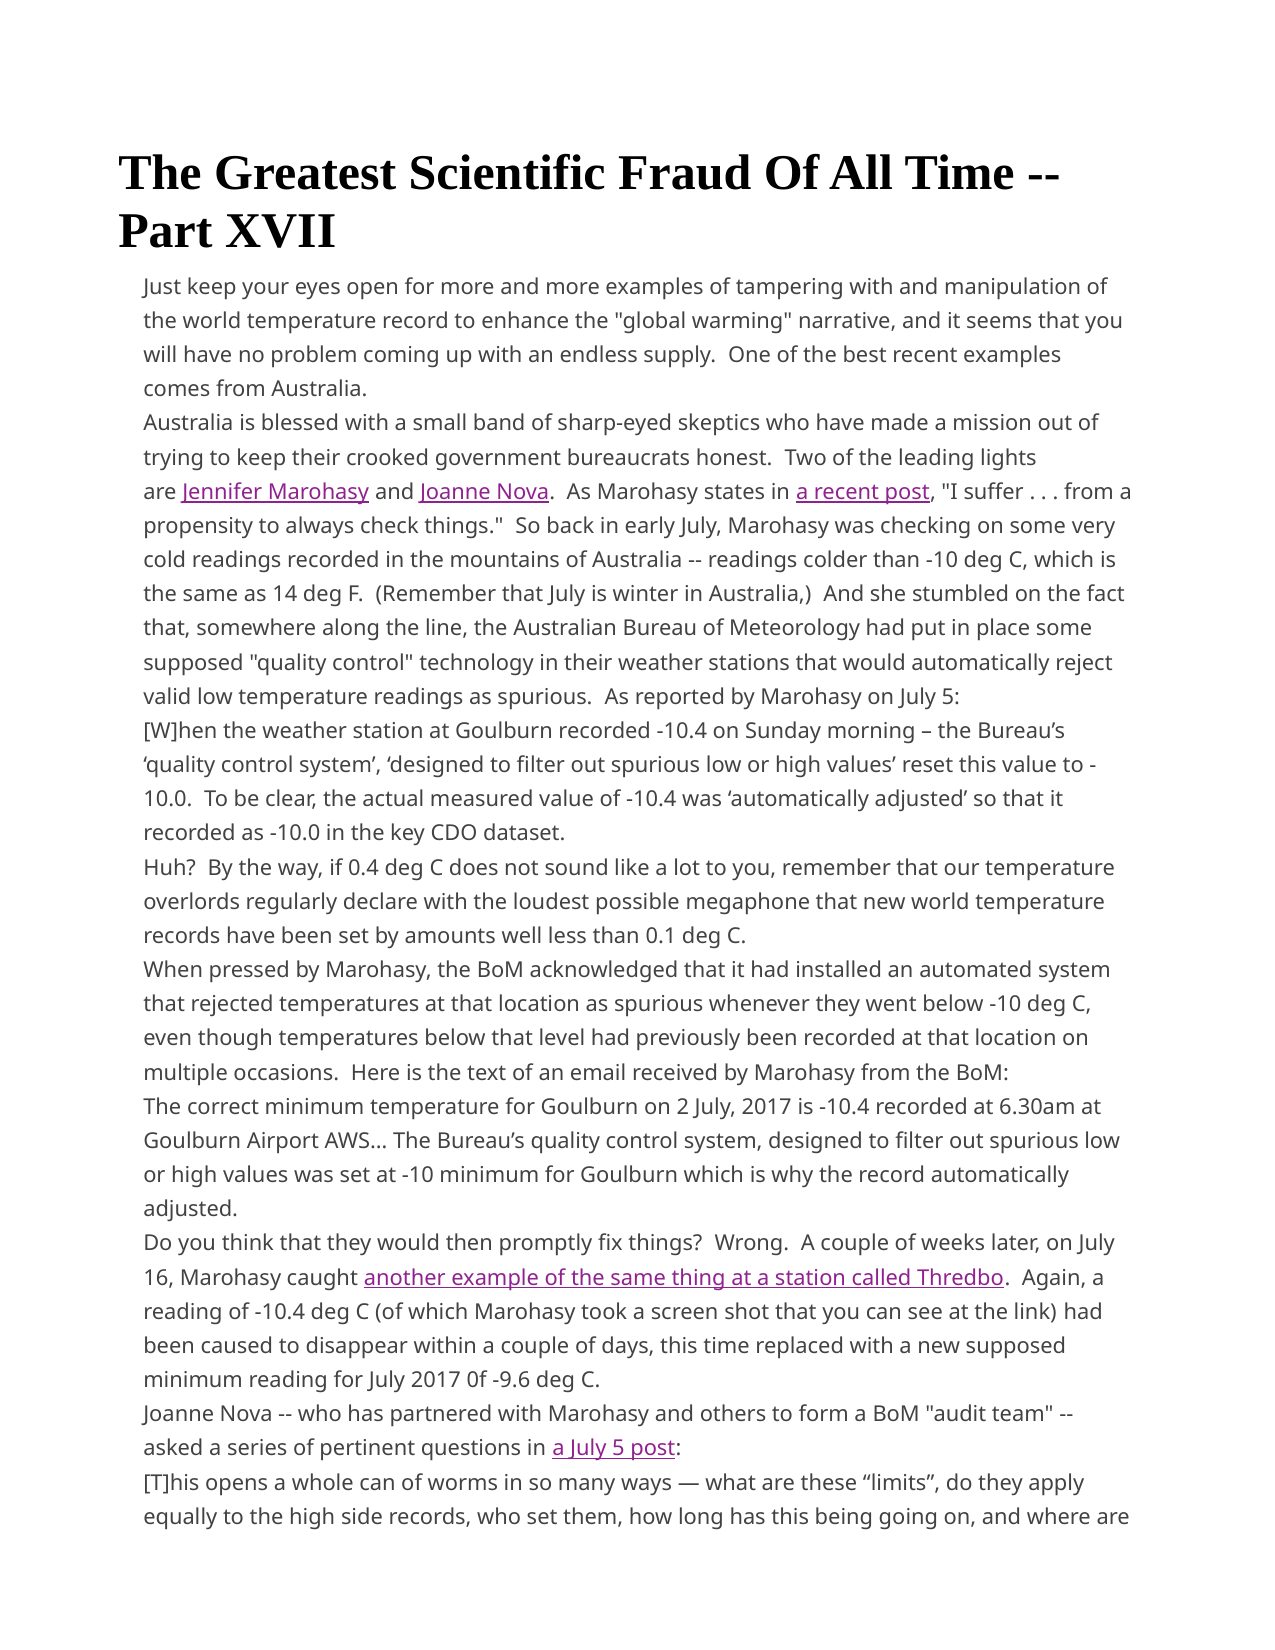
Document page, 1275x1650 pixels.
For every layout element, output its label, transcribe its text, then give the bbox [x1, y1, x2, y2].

subtitle The Greatest Scientific Fraud Of All Time -- Part XVII [118, 143, 1157, 258]
text Just keep your eyes open for more and more examples of tampering with and manipulation of the world temperature record to enhance the "global warming" narrative, and it seems that you will have no problem coming up with an endless supply. One of the best recent examples comes from Australia. [143, 271, 1132, 403]
text Australia is blessed with a small band of sharp-eyed skeptics who have made a mission out of trying to keep their crooked government bureaucrats honest. Two of the leading lights are Jennifer Marohasy and Joanne Nova. As Marohasy states in a recent post, "I suffer . . . from a propensity to always check things." So back in early July, Marohasy was checking on some very cold readings recorded in the mountains of Australia -- readings colder than -10 deg C, which is the same as 14 deg F. (Remember that July is winter in Australia,) And she stumbled on the fact that, somewhere along the line, the Australian Bureau of Meteorology had put in place some supposed "quality control" technology in their weather stations that would automatically reject valid low temperature readings as spurious. As reported by Marohasy on July 5: [143, 407, 1132, 710]
text [T]his opens a whole can of worms in so many ways — what are these “limits”, do they apply equally to the high side records, who set them, how long has this being going on, and where are [143, 1466, 1132, 1530]
text [W]hen the weather station at Goulburn recorded -10.4 on Sunday morning – the Bureau’s ‘quality control system’, ‘designed to filter out spurious low or high values’ reset this value to -10.0. To be clear, the actual measured value of -10.4 was ‘automatically adjusted’ so that it recorded as -10.0 in the key CDO dataset. [143, 715, 1132, 847]
text When pressed by Marohasy, the BoM acknowledged that it had installed an automated system that rejected temperatures at that location as spurious whenever they went below -10 deg C, even though temperatures below that level had previously been recorded at that location on multiple occasions. Here is the text of an email received by Marohasy from the BoM: [143, 954, 1132, 1086]
text The correct minimum temperature for Goulburn on 2 July, 2017 is -10.4 recorded at 6.30am at Goulburn Airport AWS… The Bureau’s quality control system, designed to filter out spurious low or high values was set at -10 minimum for Goulburn which is why the record automatically adjusted. [143, 1091, 1132, 1223]
text Joanne Nova -- who has partnered with Marohasy and others to form a BoM "audit team" -- asked a series of pertinent questions in a July 5 post: [143, 1398, 1132, 1462]
text Do you think that they would then promptly fix things? Wrong. A couple of weeks later, on July 16, Marohasy caught another example of the same thing at a station called Thredbo. Again, a reading of -10.4 deg C (of which Marohasy took a screen shot that you can see at the link) had been caused to disappear within a couple of days, this time replaced with a new supposed minimum reading for July 2017 0f -9.6 deg C. [143, 1227, 1132, 1394]
text Huh? By the way, if 0.4 deg C does not sound like a lot to you, remember that our temperature overlords regularly declare with the loudest possible megaphone that new world temperature records have been set by amounts well less than 0.1 deg C. [143, 851, 1132, 949]
